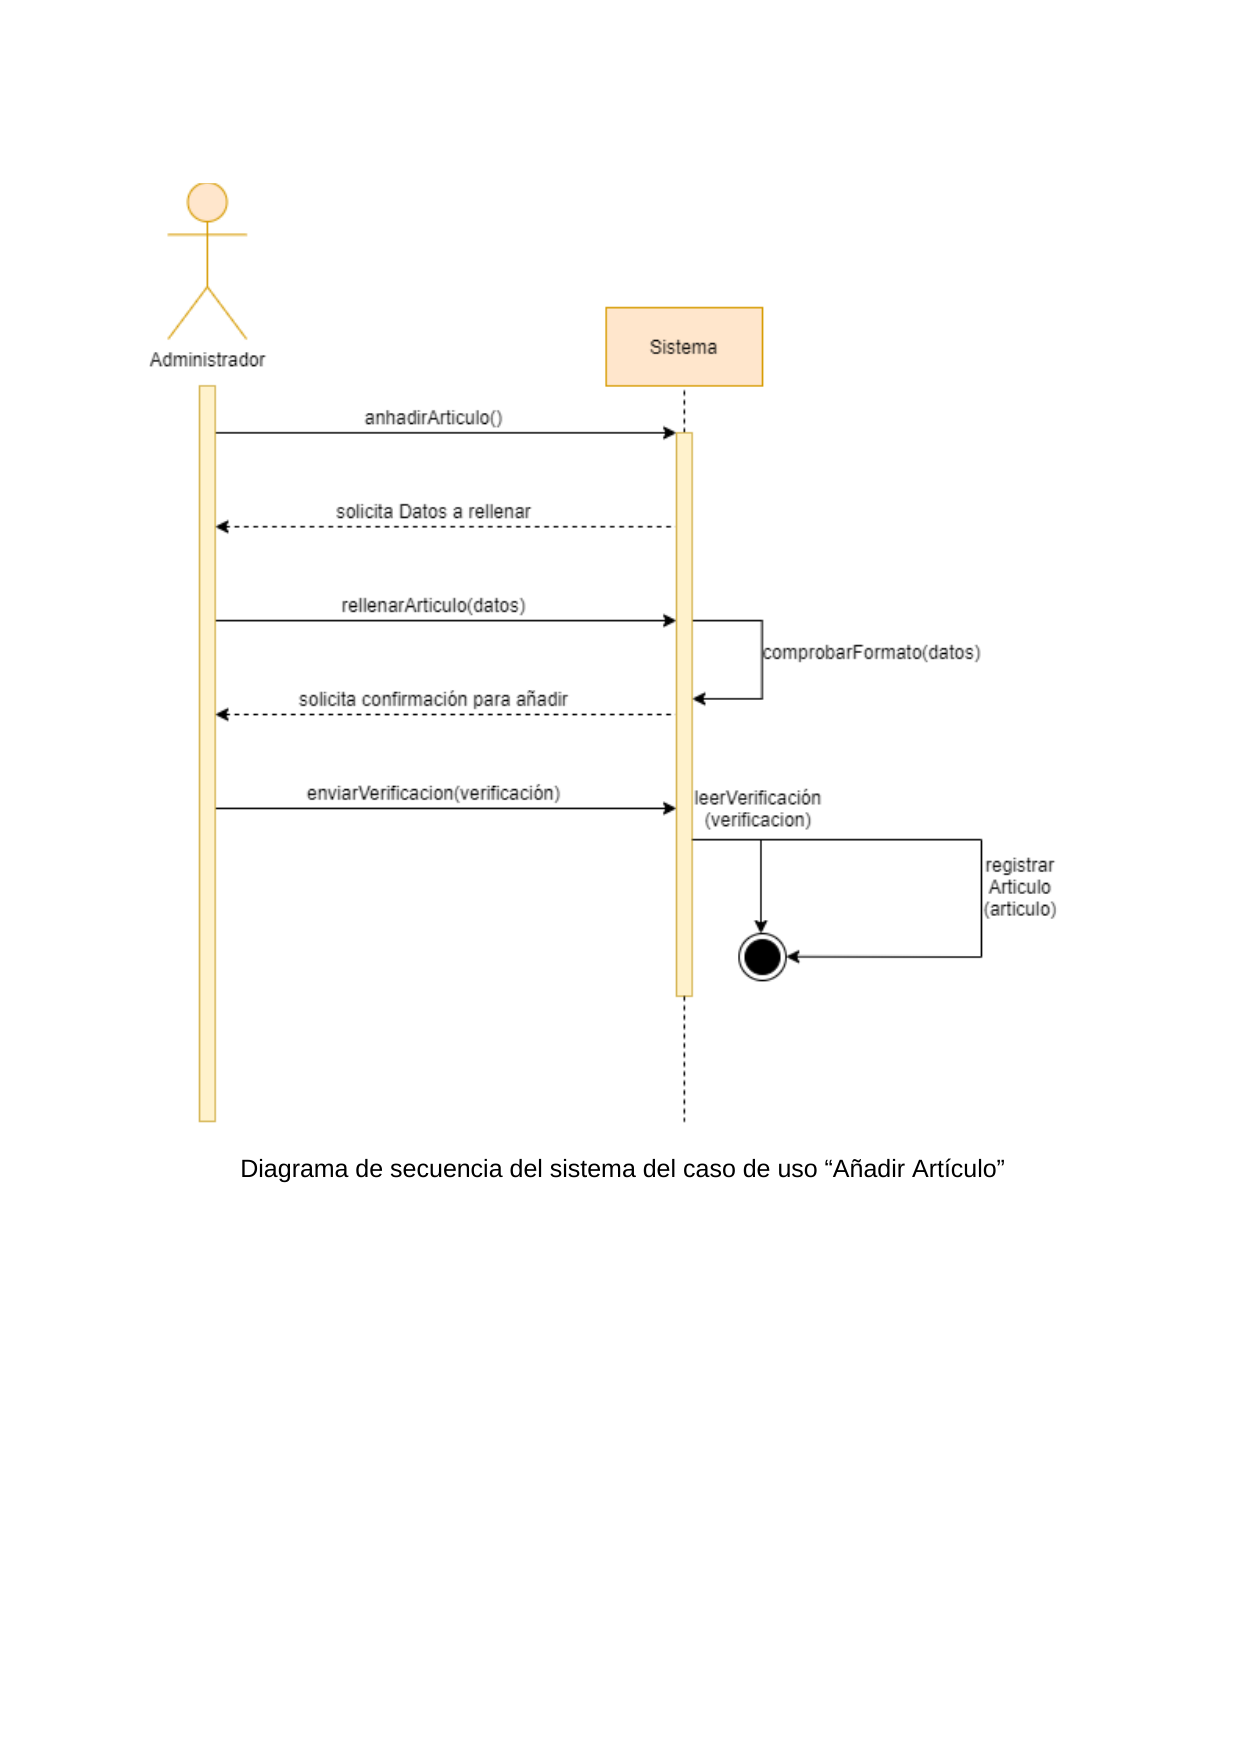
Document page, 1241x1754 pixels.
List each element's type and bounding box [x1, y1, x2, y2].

picture [149, 183, 1092, 1124]
